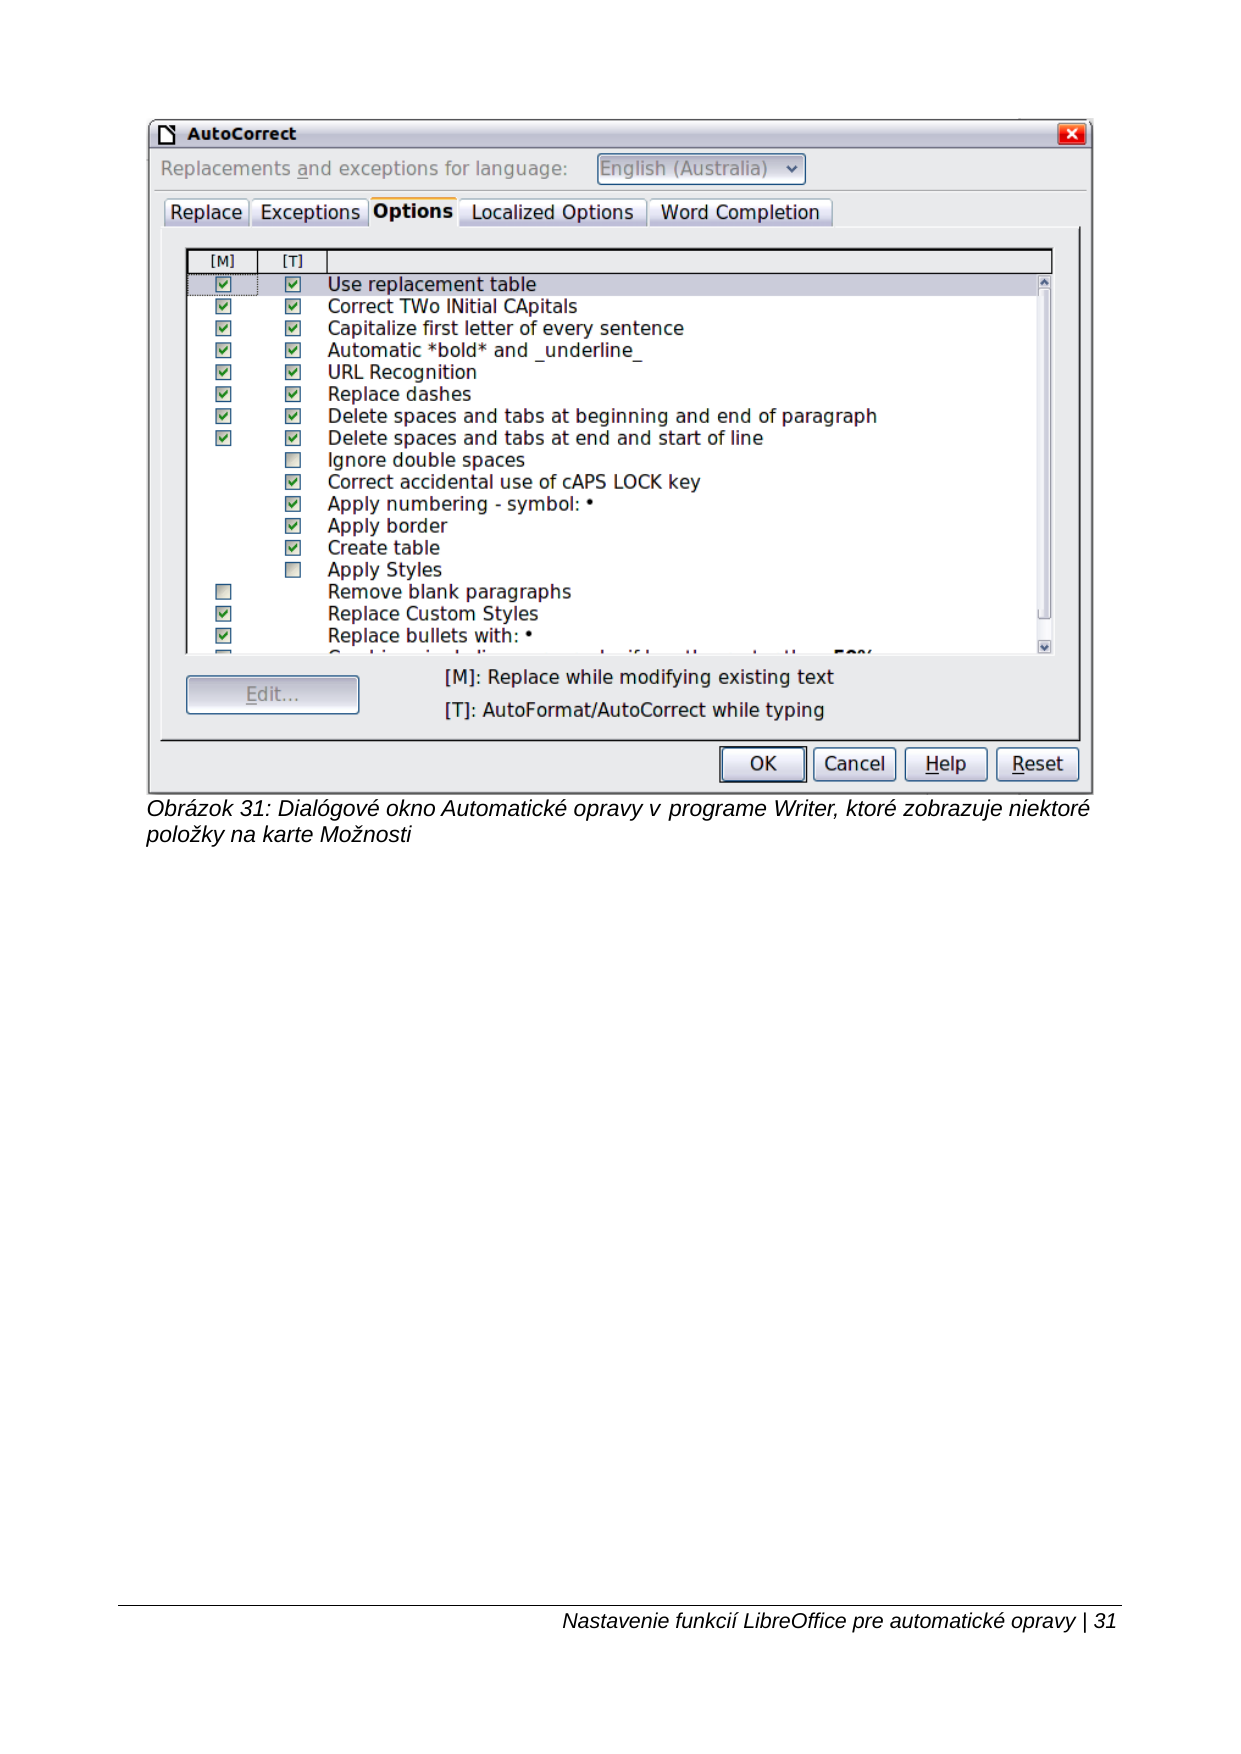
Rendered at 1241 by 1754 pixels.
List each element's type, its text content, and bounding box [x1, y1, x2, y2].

text Obrázok 31: Dialógové okno Automatické opravy v programe Writer, ktoré zobrazuje niektoré položky na karte Možnosti [146, 795, 1094, 847]
picture [146, 118, 1094, 795]
